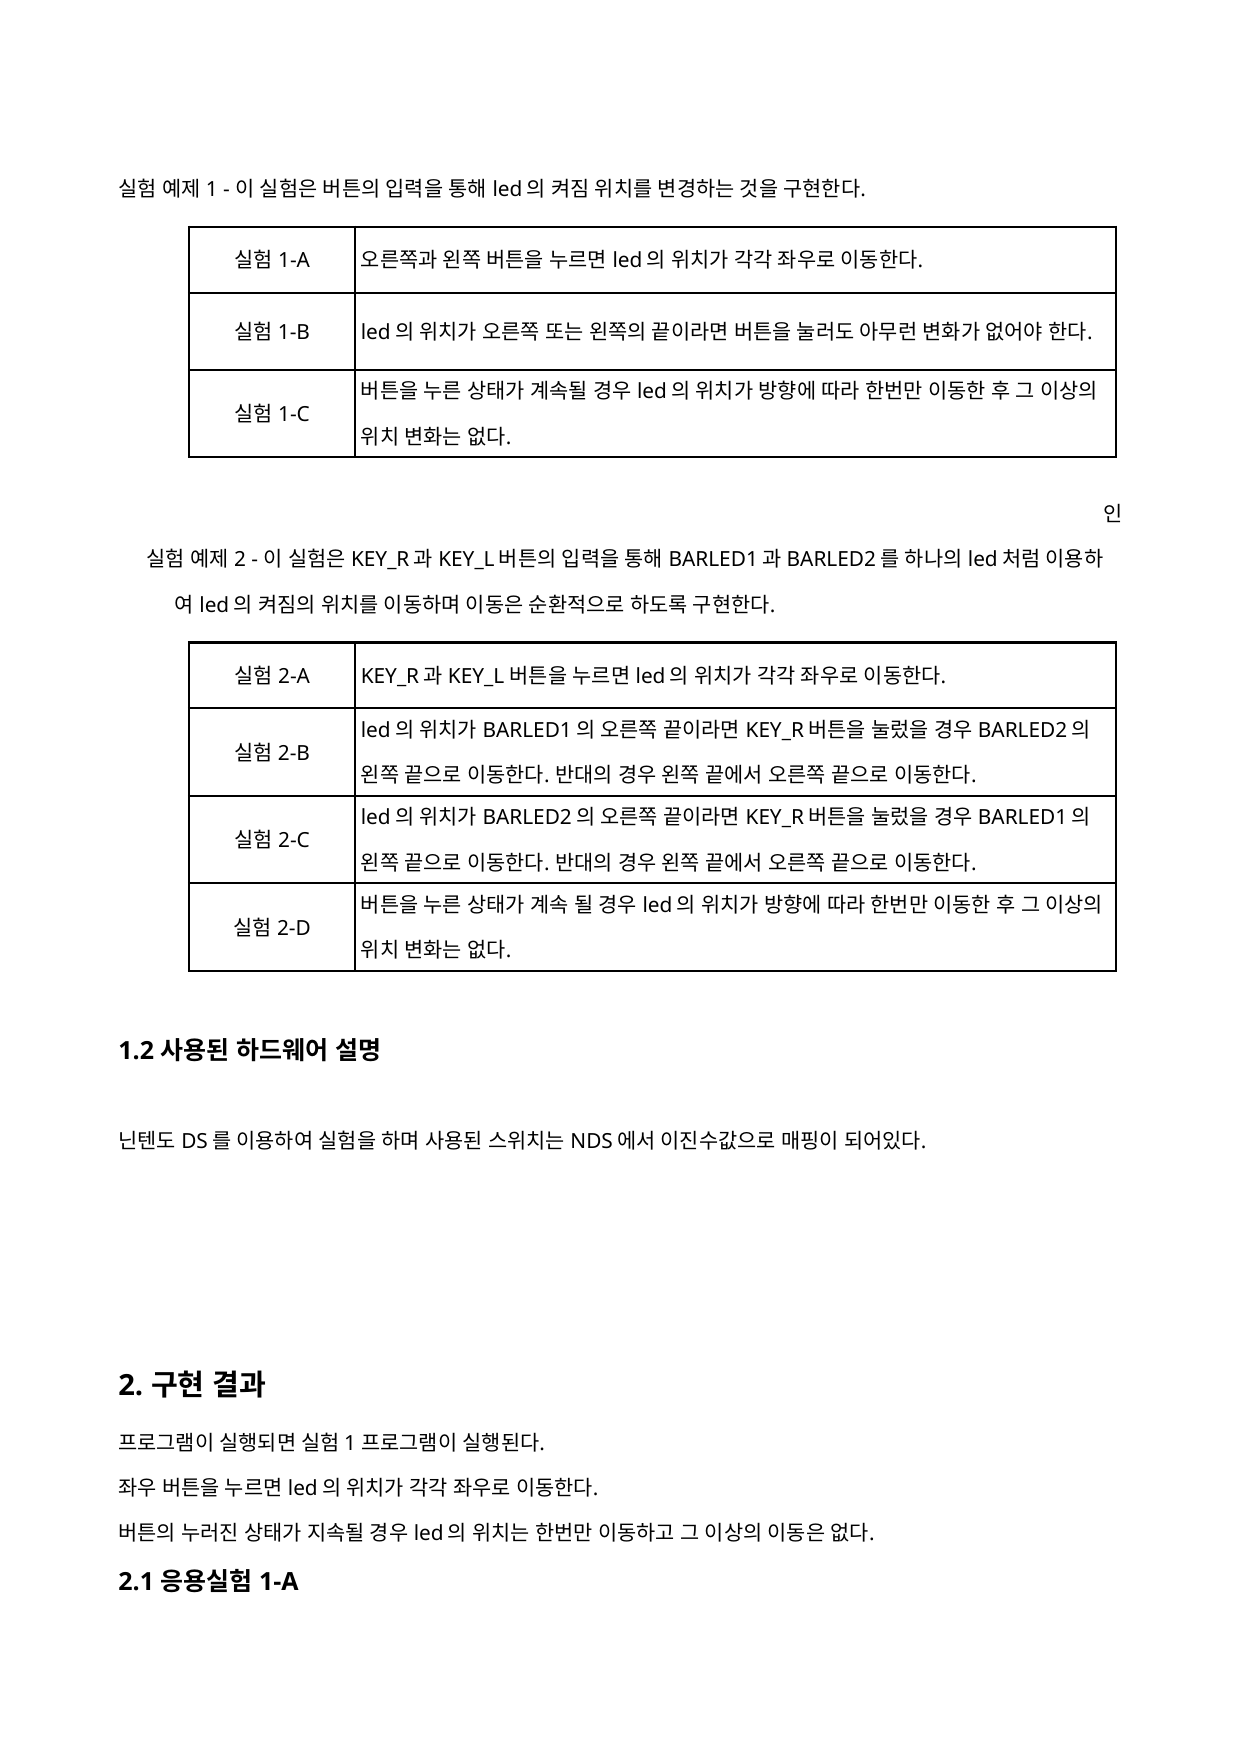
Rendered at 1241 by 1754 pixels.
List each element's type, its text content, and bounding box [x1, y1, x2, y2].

table_cell 실험 1-B [190, 294, 354, 368]
text 2. 구현 결과 [118, 1364, 1122, 1404]
table_cell 버튼을 누른 상태가 계속 될 경우 led의 위치가 방향에 따라 한번만 이동한 후 그 이상의 위치 변화는 없다. [356, 884, 1115, 969]
table_header 실험 1-A [190, 228, 354, 292]
table_cell 실험 2-B [190, 709, 354, 795]
table_cell 버튼을 누른 상태가 계속될 경우 led의 위치가 방향에 따라 한번만 이동한 후 그 이상의 위치 변화는 없다. [356, 371, 1115, 456]
table_header 실험 2-A [190, 644, 354, 707]
table_cell 실험 1-C [190, 371, 354, 456]
text 좌우 버튼을 누르면 led의 위치가 각각 좌우로 이동한다. [118, 1473, 1122, 1502]
table_cell 실험 2-C [190, 797, 354, 882]
text 1.2 사용된 하드웨어 설명 [118, 1030, 1122, 1067]
table_cell led의 위치가 BARLED1의 오른쪽 끝이라면 KEY_R버튼을 눌렀을 경우 BARLED2의 왼쪽 끝으로 이동한다. 반대의 경우 왼쪽 끝에서 오른쪽 끝으로 이동한다. [356, 709, 1115, 795]
text 실험 예제 2 - 이 실험은 KEY_R과 KEY_L버튼의 입력을 통해 BARLED1과 BARLED2를 하나의 led처럼 이용하여 led의 켜짐의 위치를 이동하며 이동은 순환적으로 하도록 구현한다. [146, 544, 1122, 618]
table_cell led의 위치가 오른쪽 또는 왼쪽의 끝이라면 버튼을 눌러도 아무런 변화가 없어야 한다. [356, 294, 1115, 368]
table_cell led의 위치가 BARLED2의 오른쪽 끝이라면 KEY_R버튼을 눌렀을 경우 BARLED1의 왼쪽 끝으로 이동한다. 반대의 경우 왼쪽 끝에서 오른쪽 끝으로 이동한다. [356, 797, 1115, 882]
text 2.1 응용실험 1-A [118, 1564, 1122, 1598]
table_header KEY_R과 KEY_L 버튼을 누르면 led의 위치가 각각 좌우로 이동한다. [356, 644, 1115, 707]
text 버튼의 누러진 상태가 지속될 경우 led의 위치는 한번만 이동하고 그 이상의 이동은 없다. [118, 1518, 1122, 1547]
text 실험 예제 1 - 이 실험은 버튼의 입력을 통해 led의 켜짐 위치를 변경하는 것을 구현한다. [118, 174, 1122, 203]
table_cell 실험 2-D [190, 884, 354, 969]
text 인 [146, 220, 1122, 528]
table_header 오른쪽과 왼쪽 버튼을 누르면 led의 위치가 각각 좌우로 이동한다. [356, 228, 1115, 292]
text 프로그램이 실행되면 실험1 프로그램이 실행된다. [118, 1428, 1122, 1456]
text 닌텐도 DS를 이용하여 실험을 하며 사용된 스위치는 NDS에서 이진수값으로 매핑이 되어있다. [118, 1127, 1122, 1155]
